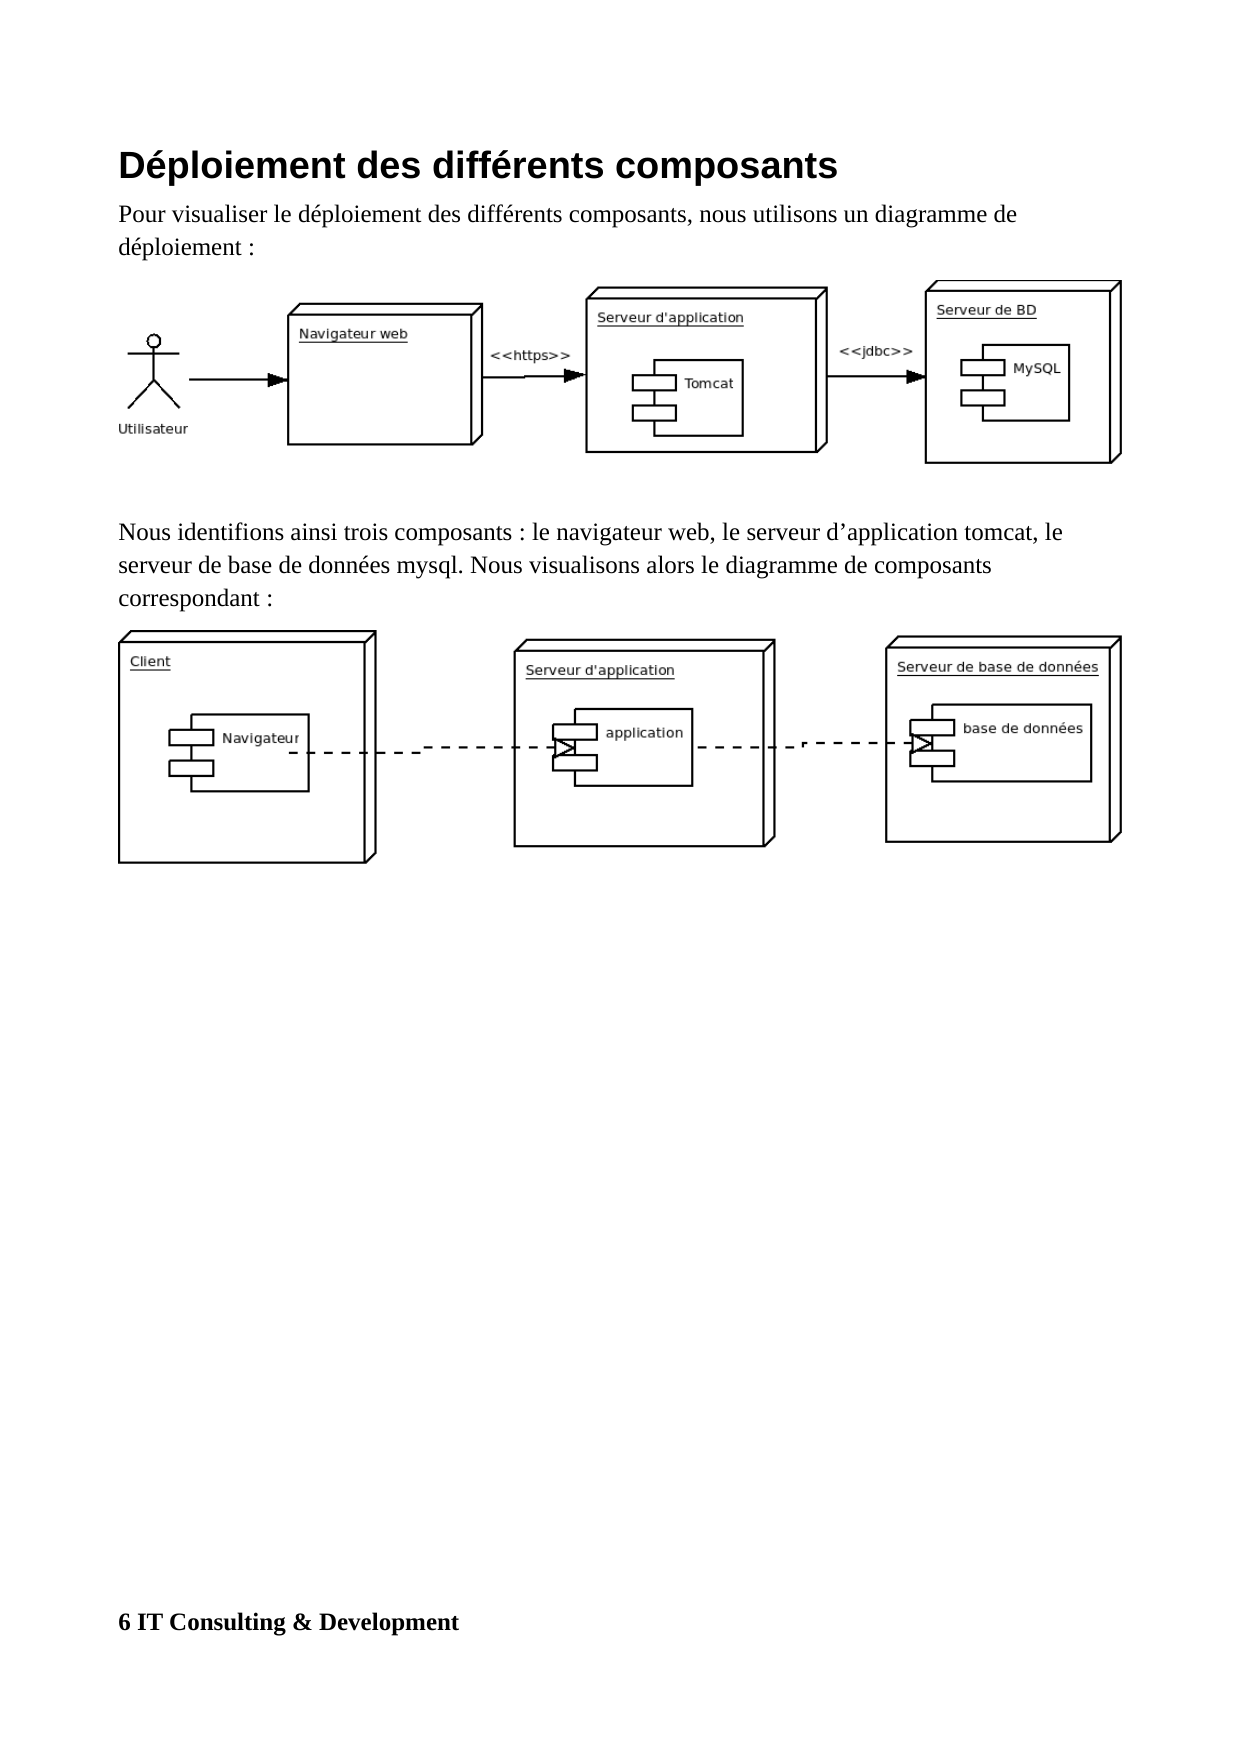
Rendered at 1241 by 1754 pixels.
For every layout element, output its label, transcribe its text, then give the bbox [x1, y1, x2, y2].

text Nous identifions ainsi trois composants : le navigateur web, le serveur d’application tomcat, le serveur de base de données mysql. Nous visualisons alors le diagramme de composants correspondant : [118, 517, 1122, 612]
picture [118, 630, 1123, 866]
text Pour visualiser le déploiement des différents composants, nous utilisons un diagramme de déploiement : [118, 199, 1122, 261]
subtitle Déploiement des différents composants [118, 143, 1122, 187]
picture [118, 280, 1123, 465]
